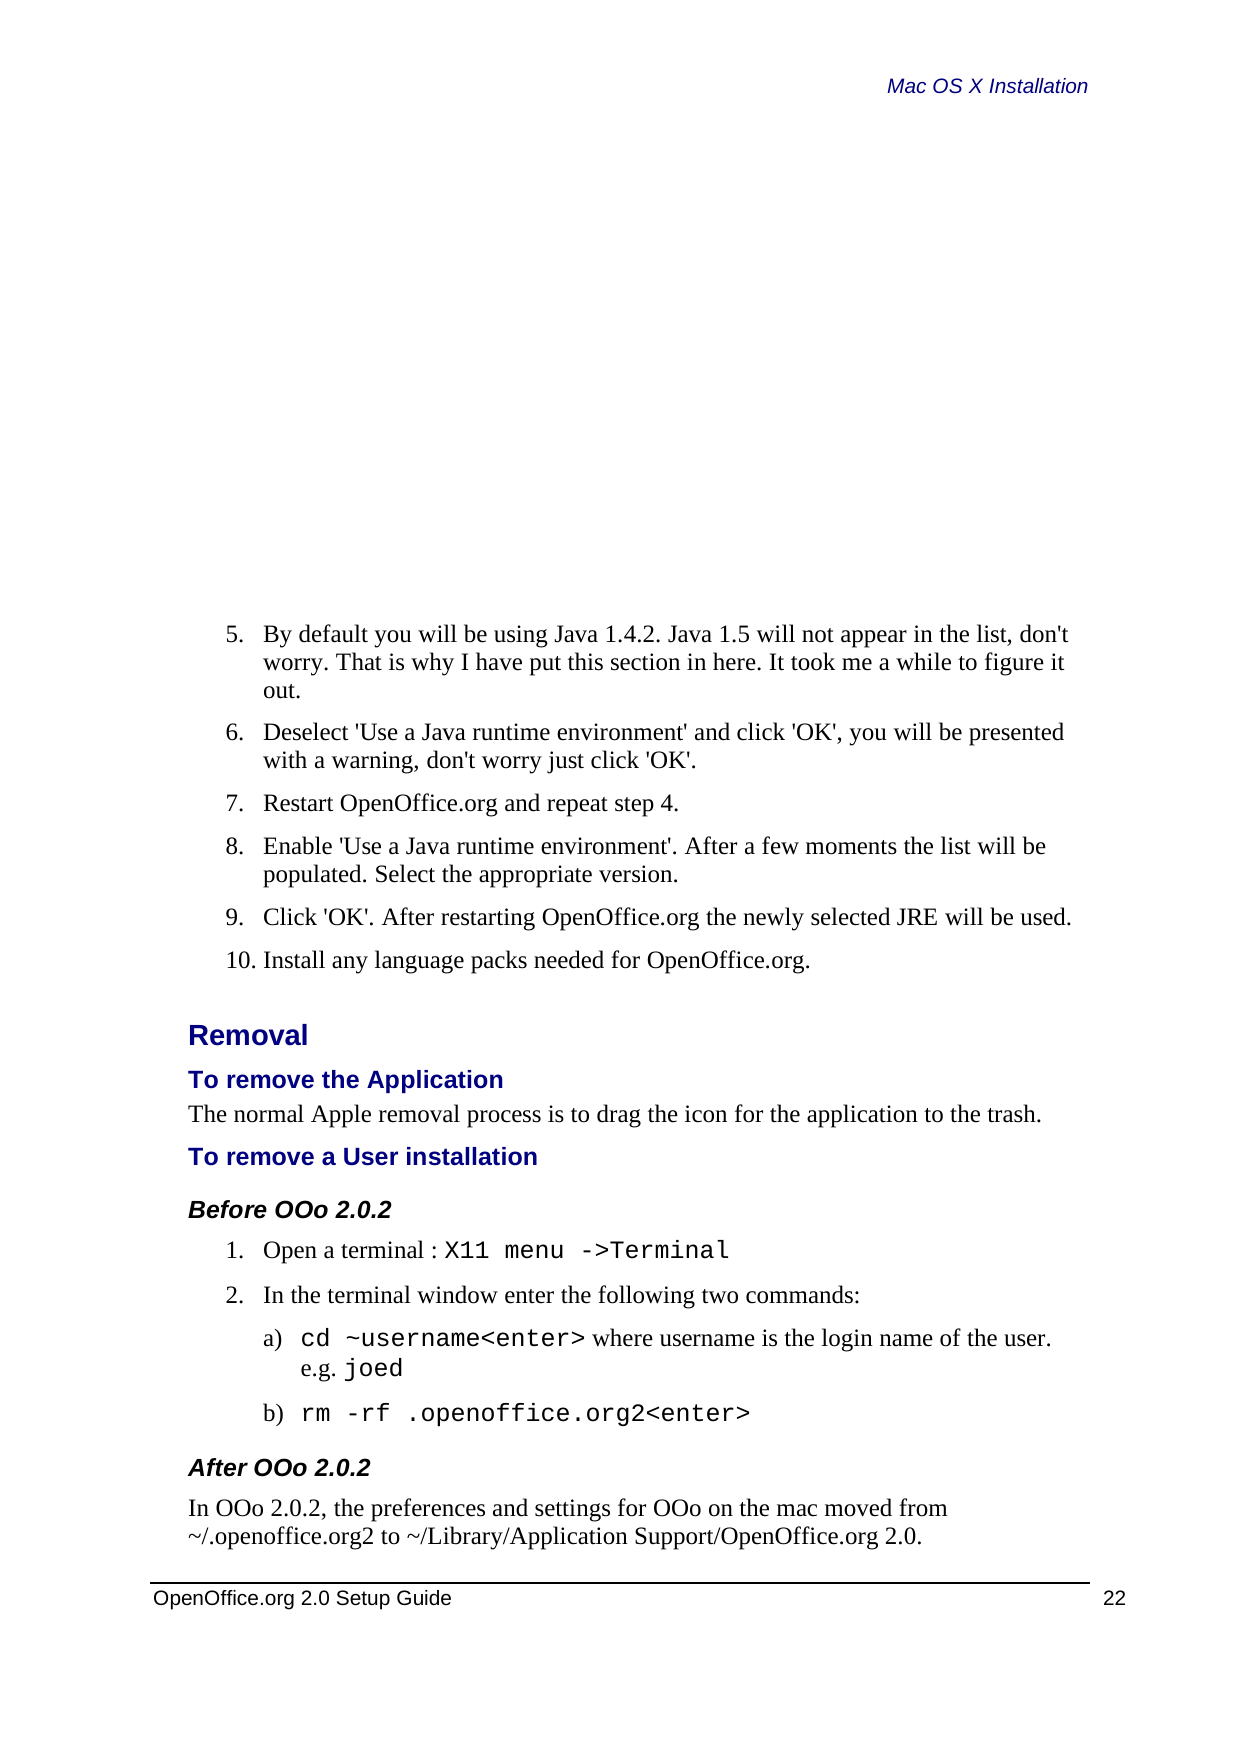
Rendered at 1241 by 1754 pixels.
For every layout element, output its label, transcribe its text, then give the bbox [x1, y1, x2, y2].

list Open a terminal : X11 menu ->Terminal [225, 1236, 1090, 1266]
list Enable 'Use a Java runtime environment'. After a few moments the list will be populated. Select the appropriate version. [225, 832, 1090, 888]
subtitle To remove the Application [188, 1066, 1090, 1094]
text The normal Apple removal process is to drag the icon for the application to the trash. [188, 1100, 1090, 1128]
list rm -rf .openoffice.org2<enter> [263, 1398, 1090, 1428]
subtitle To remove a User installation [188, 1143, 1090, 1171]
list Deselect 'Use a Java runtime environment' and click 'OK', you will be presented with a warning, don't worry just click 'OK'. [225, 718, 1090, 774]
list By default you will be using Java 1.4.2. Java 1.5 will not appear in the list, don't worry. That is why I have put this section in here. It took me a while to figure it out. [225, 619, 1090, 703]
list Restart OpenOffice.org and repeat step 4. [225, 789, 1090, 817]
list In the terminal window enter the following two commands: [225, 1281, 1090, 1309]
text In OOo 2.0.2, the preferences and settings for OOo on the mac moved from ~/.openoffice.org2 to ~/Library/Application Support/OpenOffice.org 2.0. [188, 1494, 1090, 1550]
list cd ~username<enter> where username is the login name of the user. e.g. joed [263, 1324, 1090, 1384]
subtitle Before OOo 2.0.2 [188, 1196, 1090, 1224]
list Click 'OK'. After restarting OpenOffice.org the newly selected JRE will be used. [225, 903, 1090, 931]
list Install any language packs needed for OpenOffice.org. [225, 946, 1090, 974]
